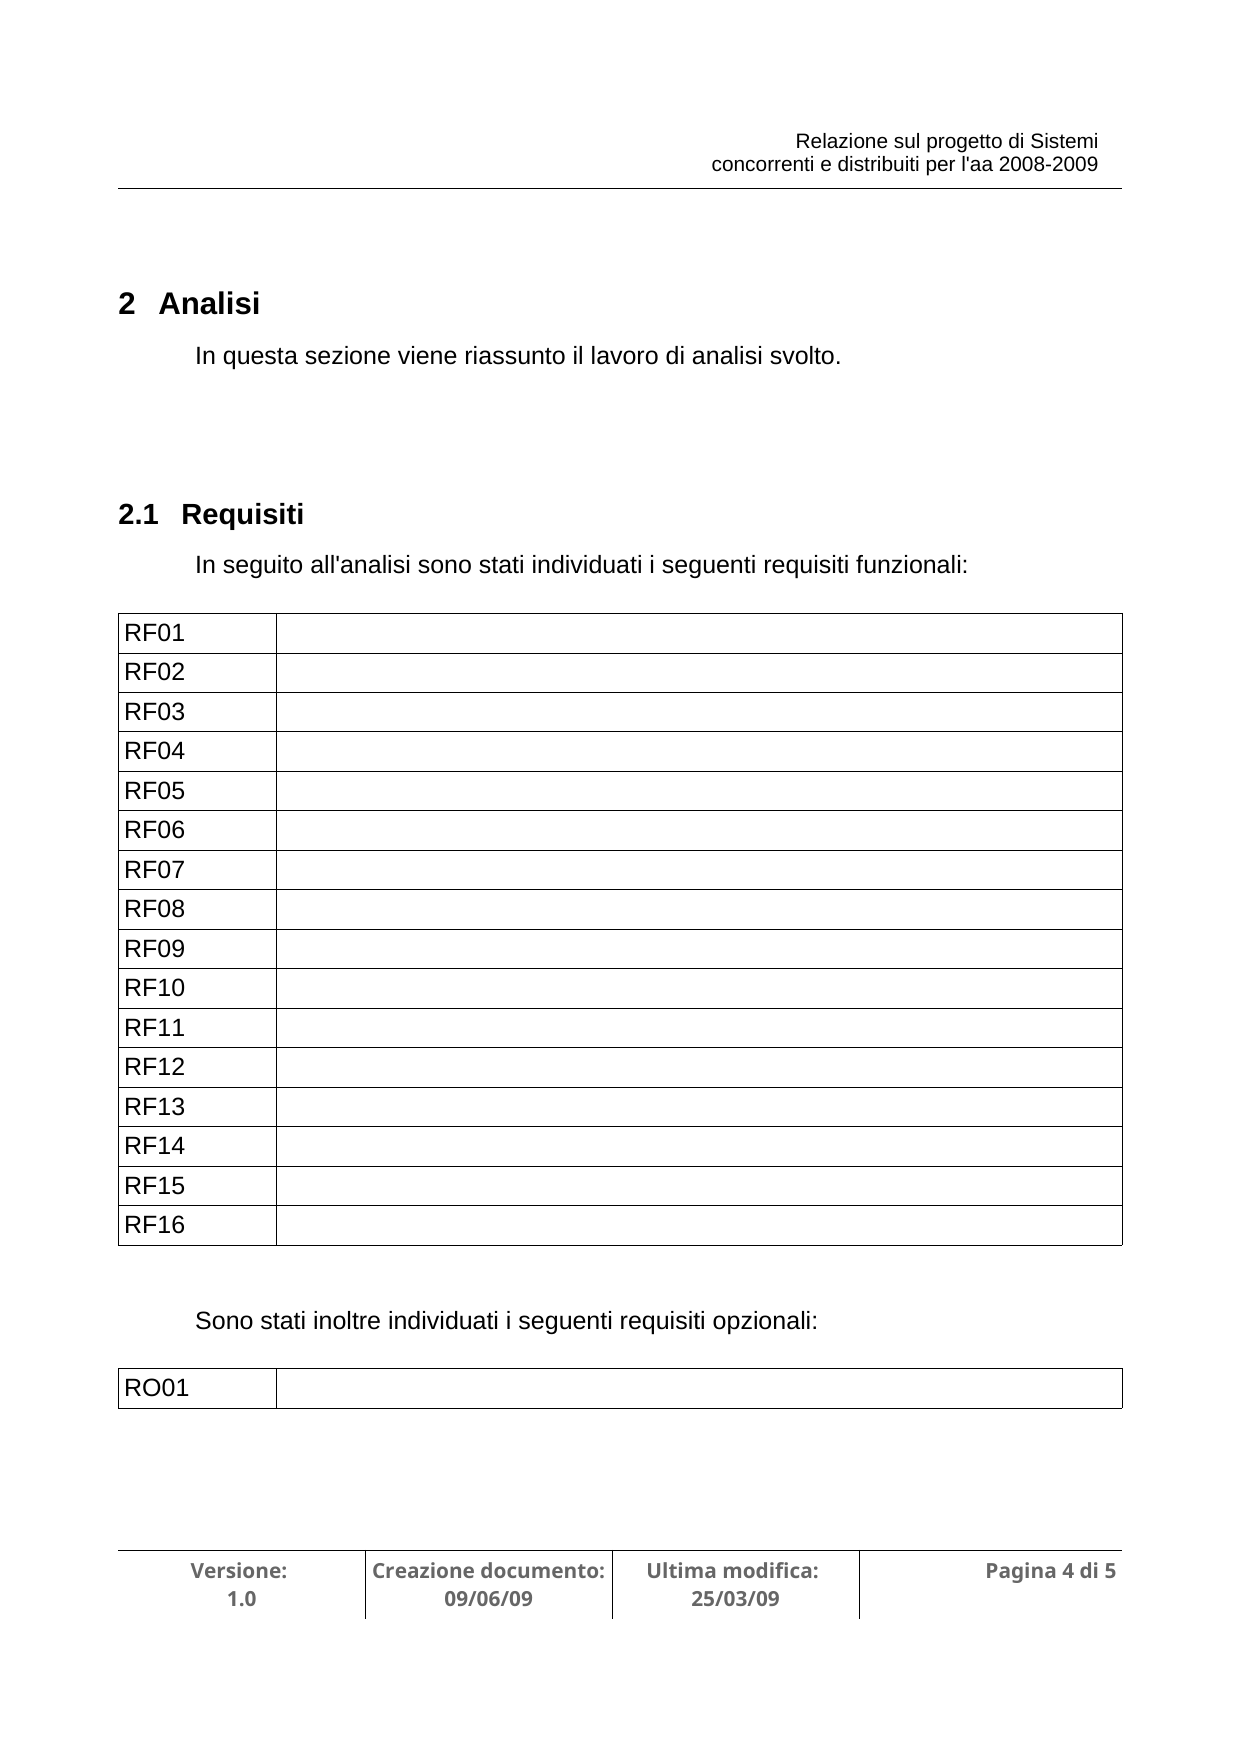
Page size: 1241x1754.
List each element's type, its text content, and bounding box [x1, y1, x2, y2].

table_cell [277, 969, 1122, 1008]
subtitle Analisi [118, 286, 1122, 321]
table_cell [277, 1127, 1122, 1166]
table_header RF01 [119, 614, 276, 652]
table_cell [277, 890, 1122, 929]
subtitle Requisiti [118, 498, 1122, 530]
table_cell [277, 930, 1122, 968]
table_cell RF09 [119, 930, 276, 968]
table_cell RF03 [119, 693, 276, 731]
table_cell RF08 [119, 890, 276, 929]
table_cell RF14 [119, 1127, 276, 1166]
text In questa sezione viene riassunto il lavoro di analisi svolto. [136, 342, 1104, 369]
table_cell RF16 [119, 1206, 276, 1244]
table_cell [277, 1088, 1122, 1126]
table_cell [277, 654, 1122, 692]
table_cell [277, 1167, 1122, 1205]
table_cell [277, 1206, 1122, 1244]
table_header [277, 1369, 1122, 1408]
table_cell [277, 772, 1122, 810]
table_cell RF07 [119, 851, 276, 889]
text In seguito all'analisi sono stati individuati i seguenti requisiti funzionali: [136, 551, 1104, 579]
table_cell RF02 [119, 654, 276, 692]
table_cell RF13 [119, 1088, 276, 1126]
text Sono stati inoltre individuati i seguenti requisiti opzionali: [136, 1306, 1104, 1334]
table_cell [277, 851, 1122, 889]
table_cell RF04 [119, 732, 276, 771]
table_cell RF10 [119, 969, 276, 1008]
table_cell [277, 732, 1122, 771]
table_cell RF05 [119, 772, 276, 810]
table_cell RF15 [119, 1167, 276, 1205]
table_header RO01 [119, 1369, 276, 1408]
table_cell RF11 [119, 1009, 276, 1047]
table_cell [277, 811, 1122, 850]
table_cell [277, 693, 1122, 731]
table_cell [277, 1009, 1122, 1047]
table_cell RF12 [119, 1048, 276, 1087]
table_header [277, 614, 1122, 652]
table_cell [277, 1048, 1122, 1087]
table_cell RF06 [119, 811, 276, 850]
